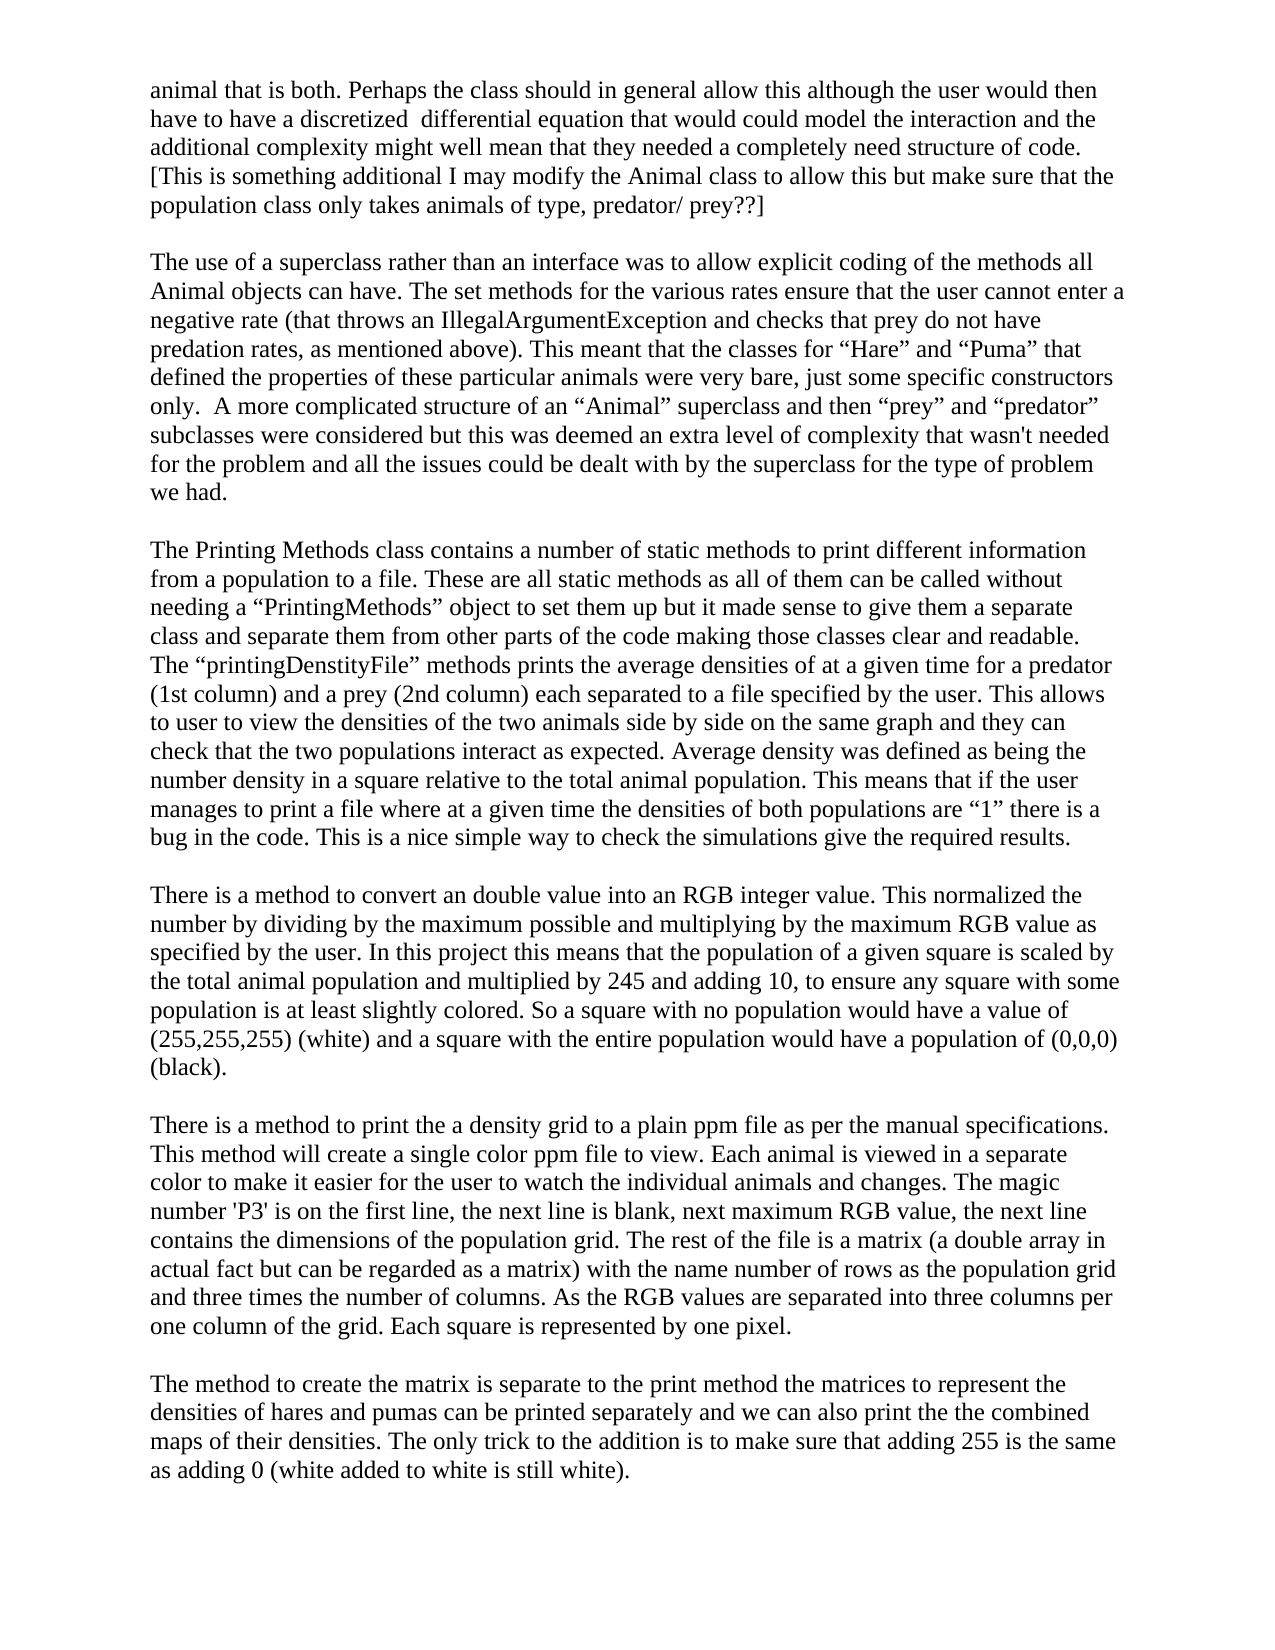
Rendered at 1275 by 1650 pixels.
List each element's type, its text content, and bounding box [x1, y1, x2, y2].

text There is a method to print the a density grid to a plain ppm file as per the manual specifications. This method will create a single color ppm file to view. Each animal is viewed in a separate color to make it easier for the user to watch the individual animals and changes. The magic number 'P3' is on the first line, the next line is blank, next maximum RGB value, the next line contains the dimensions of the population grid. The rest of the file is a matrix (a double array in actual fact but can be regarded as a matrix) with the name number of rows as the population grid and three times the number of columns. As the RGB values are separated into three columns per one column of the grid. Each square is represented by one pixel. [150, 1110, 1125, 1340]
text There is a method to convert an double value into an RGB integer value. This normalized the number by dividing by the maximum possible and multiplying by the maximum RGB value as specified by the user. In this project this means that the population of a given square is scaled by the total animal population and multiplied by 245 and adding 10, to ensure any square with some population is at least slightly colored. So a square with no population would have a value of (255,255,255) (white) and a square with the entire population would have a population of (0,0,0) (black). [150, 880, 1125, 1081]
text The Printing Methods class contains a number of static methods to print different information from a population to a file. These are all static methods as all of them can be called without needing a “PrintingMethods” object to set them up but it made sense to give them a separate class and separate them from other parts of the code making those classes clear and readable. The “printingDenstityFile” methods prints the average densities of at a given time for a predator (1st column) and a prey (2nd column) each separated to a file specified by the user. This allows to user to view the densities of the two animals side by side on the same graph and they can check that the two populations interact as expected. Average density was defined as being the number density in a square relative to the total animal population. This means that if the user manages to print a file where at a given time the densities of both populations are “1” there is a bug in the code. This is a nice simple way to check the simulations give the required results. [150, 535, 1125, 851]
text The method to create the matrix is separate to the print method the matrices to represent the densities of hares and pumas can be printed separately and we can also print the the combined maps of their densities. The only trick to the addition is to make sure that adding 255 is the same as adding 0 (white added to white is still white). [150, 1369, 1125, 1484]
text The use of a superclass rather than an interface was to allow explicit coding of the methods all Animal objects can have. The set methods for the various rates ensure that the user cannot enter a negative rate (that throws an IllegalArgumentException and checks that prey do not have predation rates, as mentioned above). This meant that the classes for “Hare” and “Puma” that defined the properties of these particular animals were very bare, just some specific constructors only. A more complicated structure of an “Animal” superclass and then “prey” and “predator” subclasses were considered but this was deemed an extra level of complexity that wasn't needed for the problem and all the issues could be dealt with by the superclass for the type of problem we had. [150, 247, 1125, 506]
text animal that is both. Perhaps the class should in general allow this although the user would then have to have a discretized differential equation that would could model the interaction and the additional complexity might well mean that they needed a completely need structure of code. [This is something additional I may modify the Animal class to allow this but make sure that the population class only takes animals of type, predator/ prey??] [150, 75, 1125, 219]
